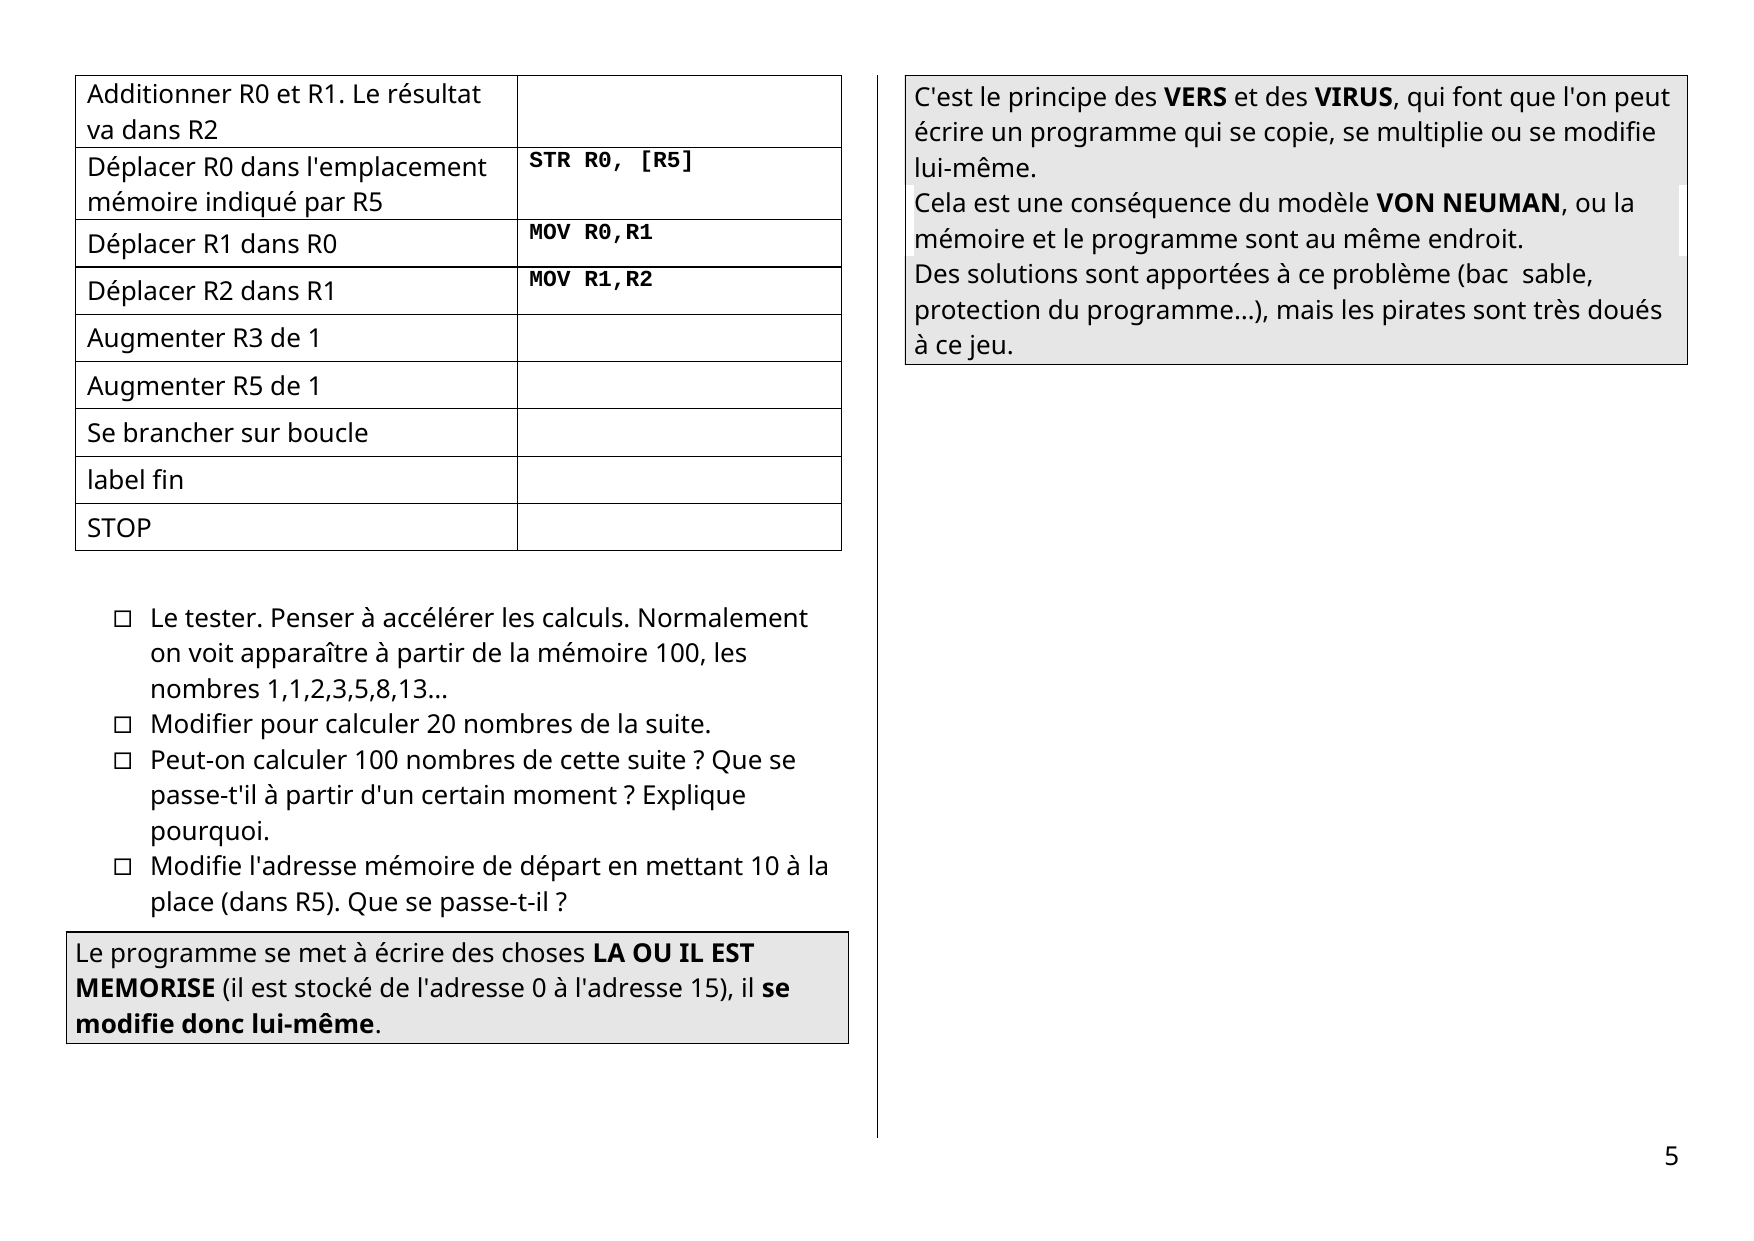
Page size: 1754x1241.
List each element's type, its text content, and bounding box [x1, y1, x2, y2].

table_cell [518, 362, 841, 408]
table_cell Déplacer R2 dans R1 [76, 268, 517, 314]
text Des solutions sont apportées à ce problème (bac sable, protection du programme…), mais les pirates sont très doués à ce jeu. [906, 253, 1687, 364]
table_cell [518, 315, 841, 361]
table_cell [518, 504, 841, 550]
table_cell [518, 457, 841, 503]
table_cell Déplacer R1 dans R0 [76, 220, 517, 266]
table_cell [518, 409, 841, 456]
table_cell label fin [76, 457, 517, 503]
table_cell STR R0, [R5] [518, 148, 841, 219]
list Modifie l'adresse mémoire de départ en mettant 10 à la place (dans R5). Que se passe-t-il ? [112, 848, 840, 919]
text Le programme se met à écrire des choses LA OU IL EST MEMORISE (il est stocké de l'adresse 0 à l'adresse 15), il se modifie donc lui-même. [67, 933, 848, 1043]
text Cela est une conséquence du modèle VON NEUMAN, ou la mémoire et le programme sont au même endroit. [914, 185, 1679, 253]
table_cell Augmenter R5 de 1 [76, 362, 517, 408]
list Modifier pour calculer 20 nombres de la suite. [112, 706, 840, 741]
table_cell Additionner R0 et R1. Le résultat va dans R2 [76, 76, 517, 147]
list Le tester. Penser à accélérer les calculs. Normalement on voit apparaître à partir de la mémoire 100, les nombres 1,1,2,3,5,8,13… [112, 599, 840, 706]
table_cell [518, 76, 841, 147]
table_cell MOV R0,R1 [518, 220, 841, 266]
text C'est le principe des VERS et des VIRUS, qui font que l'on peut écrire un programme qui se copie, se multiplie ou se modifie lui-même. [906, 76, 1687, 185]
list Peut-on calculer 100 nombres de cette suite ? Que se passe-t'il à partir d'un certain moment ? Explique pourquoi. [112, 741, 840, 848]
table_cell MOV R1,R2 [518, 268, 841, 314]
table_cell STOP [76, 504, 517, 550]
table_cell Augmenter R3 de 1 [76, 315, 517, 361]
table_cell Se brancher sur boucle [76, 409, 517, 456]
table_cell Déplacer R0 dans l'emplacement mémoire indiqué par R5 [76, 148, 517, 219]
